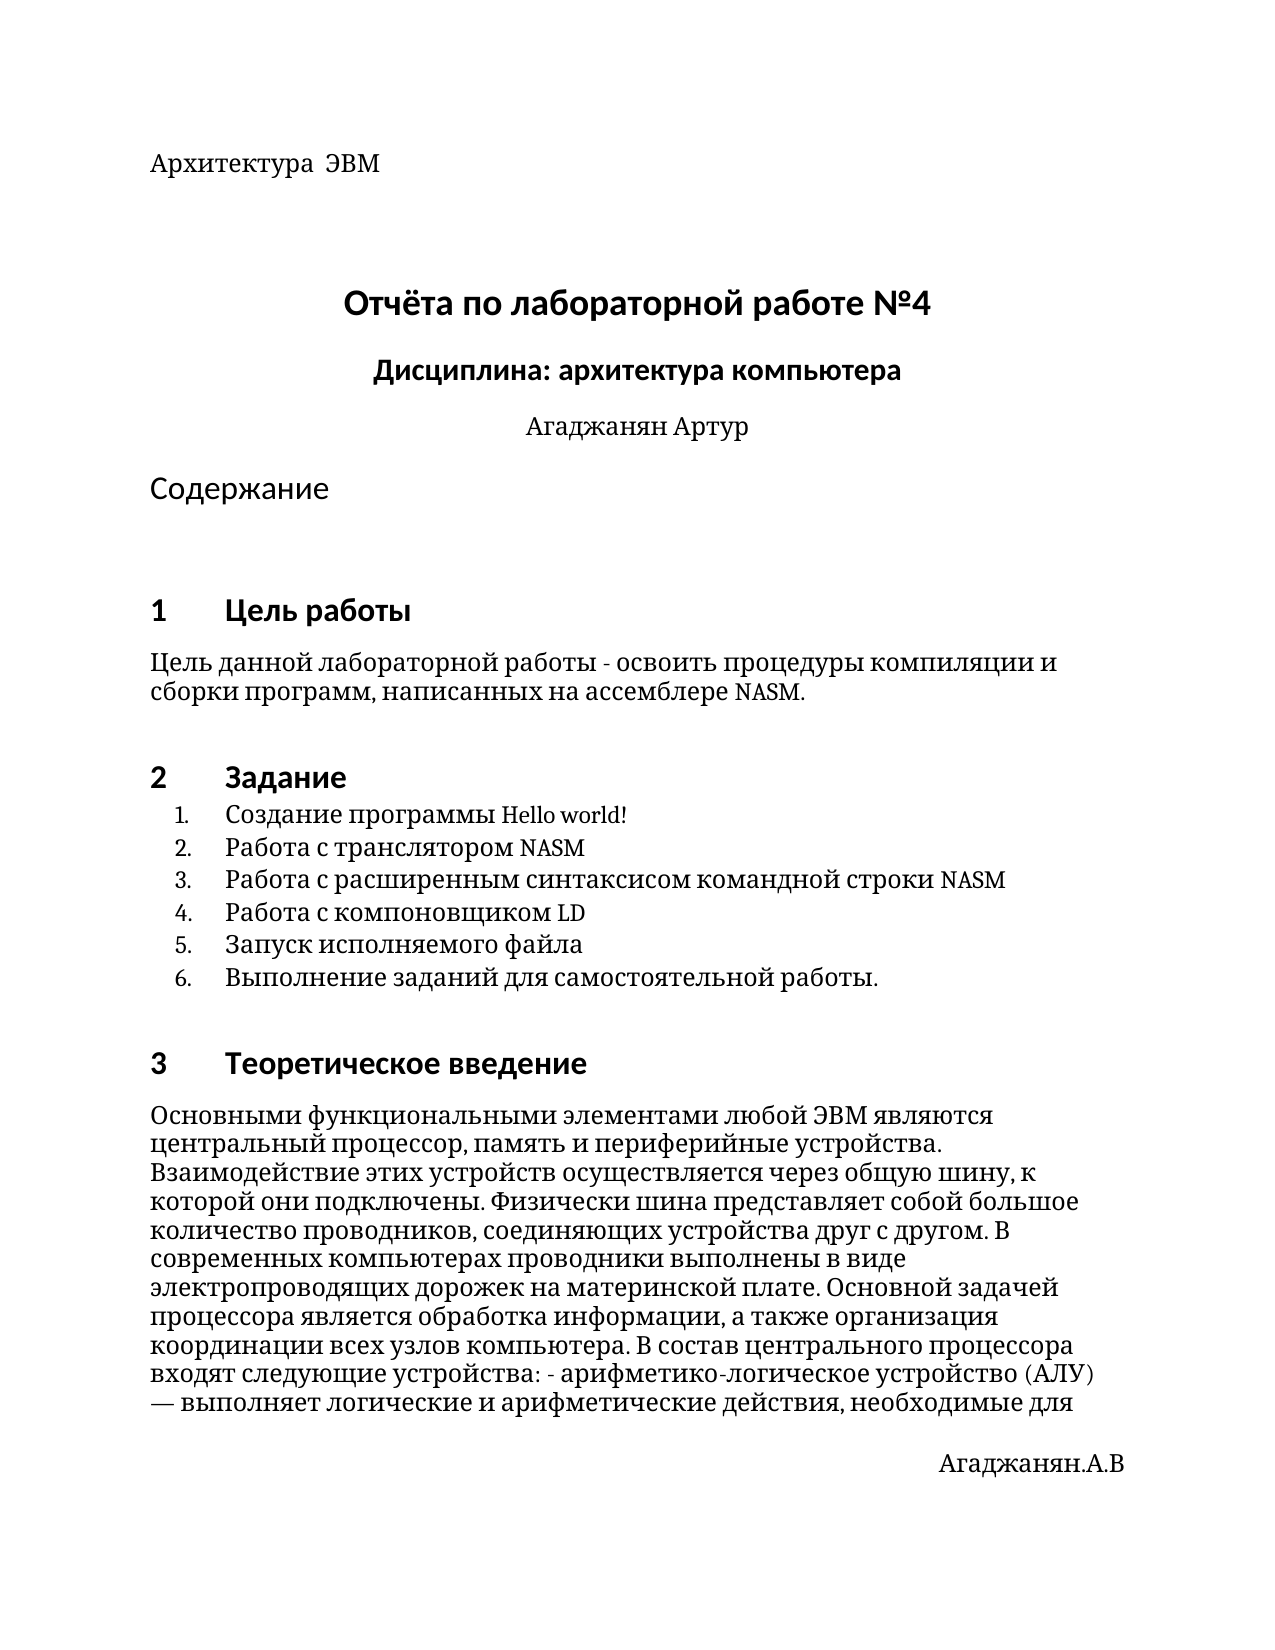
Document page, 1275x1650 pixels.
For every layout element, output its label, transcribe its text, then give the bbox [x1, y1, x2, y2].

subtitle 2 Задание [150, 756, 1125, 797]
list Работа с транслятором NASM [175, 833, 1125, 862]
text Цель данной лабораторной работы - освоить процедуры компиляции и сборки программ, написанных на ассемблере NASM. [150, 649, 1125, 706]
list Создание программы Hello world! [175, 801, 1125, 830]
subtitle 1 Цель работы [150, 589, 1125, 630]
list Работа с расширенным синтаксисом командной строки NASM [175, 866, 1125, 895]
subtitle Содержание [150, 467, 1125, 507]
title Отчёта по лабораторной работе №4 [150, 279, 1125, 325]
text Основными функциональными элементами любой ЭВМ являются центральный процессор, память и периферийные устройства. Взаимодействие этих устройств осуществляется через общую шину, к которой они подключены. Физически шина представляет собой большое количество проводников, соединяющих устройства друг с другом. В современных компьютерах проводники выполнены в виде электропроводящих дорожек на материнской плате. Основной задачей процессора является обработка информации, а также организация координации всех узлов компьютера. В состав центрального процессора входят следующие устройства: - арифметико-логическое устройство (АЛУ) — выполняет логические и арифметические действия, необходимые для [150, 1102, 1125, 1418]
list Запуск исполняемого файла [175, 931, 1125, 960]
subtitle Дисциплина: архитектура компьютера [150, 350, 1125, 388]
text Агаджанян Артур [150, 413, 1125, 442]
list Работа с компоновщиком LD [175, 898, 1125, 927]
list Выполнение заданий для самостоятельной работы. [175, 963, 1125, 992]
subtitle 3 Теоретическое введение [150, 1042, 1125, 1083]
